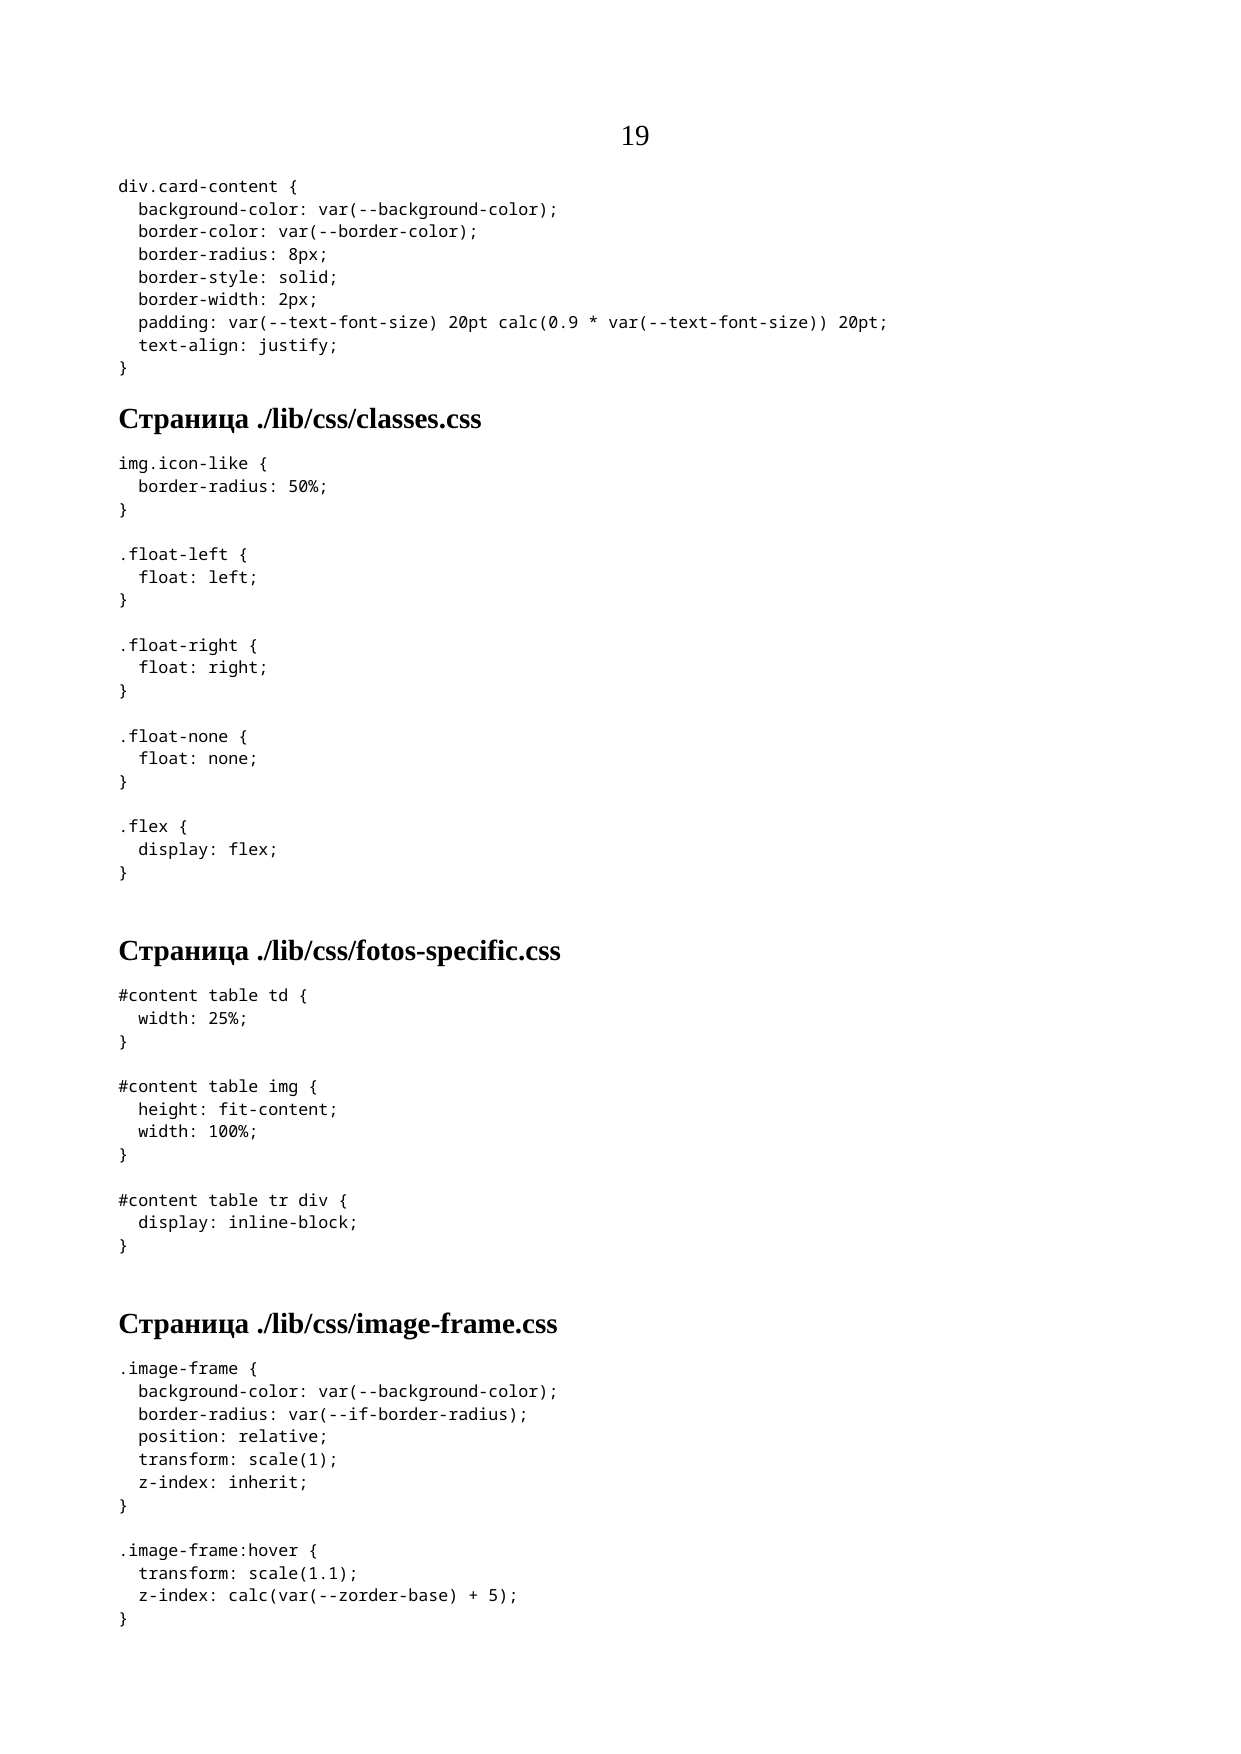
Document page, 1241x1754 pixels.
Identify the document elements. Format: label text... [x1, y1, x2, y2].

text border-radius: 8px; [118, 242, 1152, 265]
text z-index: inherit; [118, 1471, 1152, 1493]
text #content table tr div { [118, 1188, 1152, 1211]
text z-index: calc(var(--zorder-base) + 5); [118, 1584, 1152, 1607]
text border-color: var(--border-color); [118, 220, 1152, 242]
text } [118, 356, 1152, 379]
text Страница ./lib/css/fotos-specific.css [118, 933, 1152, 967]
text border-radius: var(--if-border-radius); [118, 1402, 1152, 1425]
text background-color: var(--background-color); [118, 1380, 1152, 1402]
text float: right; [118, 656, 1152, 679]
text border-radius: 50%; [118, 474, 1152, 497]
text } [118, 679, 1152, 702]
text .image-frame:hover { [118, 1539, 1152, 1561]
text #content table td { [118, 984, 1152, 1007]
text } [118, 1607, 1152, 1629]
text .float-right { [118, 633, 1152, 656]
text .flex { [118, 815, 1152, 838]
text } [118, 588, 1152, 611]
text float: left; [118, 565, 1152, 588]
text } [118, 1234, 1152, 1256]
text height: fit-content; [118, 1097, 1152, 1120]
text Страница ./lib/css/classes.css [118, 401, 1152, 435]
text } [118, 1493, 1152, 1516]
text } [118, 861, 1152, 883]
text display: inline-block; [118, 1211, 1152, 1234]
text width: 100%; [118, 1120, 1152, 1143]
text } [118, 770, 1152, 792]
text position: relative; [118, 1425, 1152, 1448]
text .float-none { [118, 724, 1152, 747]
text float: none; [118, 747, 1152, 770]
text text-align: justify; [118, 333, 1152, 356]
text border-style: solid; [118, 265, 1152, 288]
text div.card-content { [118, 174, 1152, 197]
text .image-frame { [118, 1357, 1152, 1380]
text background-color: var(--background-color); [118, 197, 1152, 220]
text .float-left { [118, 543, 1152, 565]
text Страница ./lib/css/image-frame.css [118, 1307, 1152, 1340]
text border-width: 2px; [118, 288, 1152, 311]
text display: flex; [118, 838, 1152, 861]
text } [118, 1143, 1152, 1166]
text width: 25%; [118, 1007, 1152, 1029]
text } [118, 497, 1152, 520]
text } [118, 1029, 1152, 1052]
text img.icon-like { [118, 452, 1152, 474]
text transform: scale(1.1); [118, 1561, 1152, 1584]
text transform: scale(1); [118, 1448, 1152, 1471]
text padding: var(--text-font-size) 20pt calc(0.9 * var(--text-font-size)) 20pt; [118, 311, 1152, 333]
text #content table img { [118, 1075, 1152, 1097]
